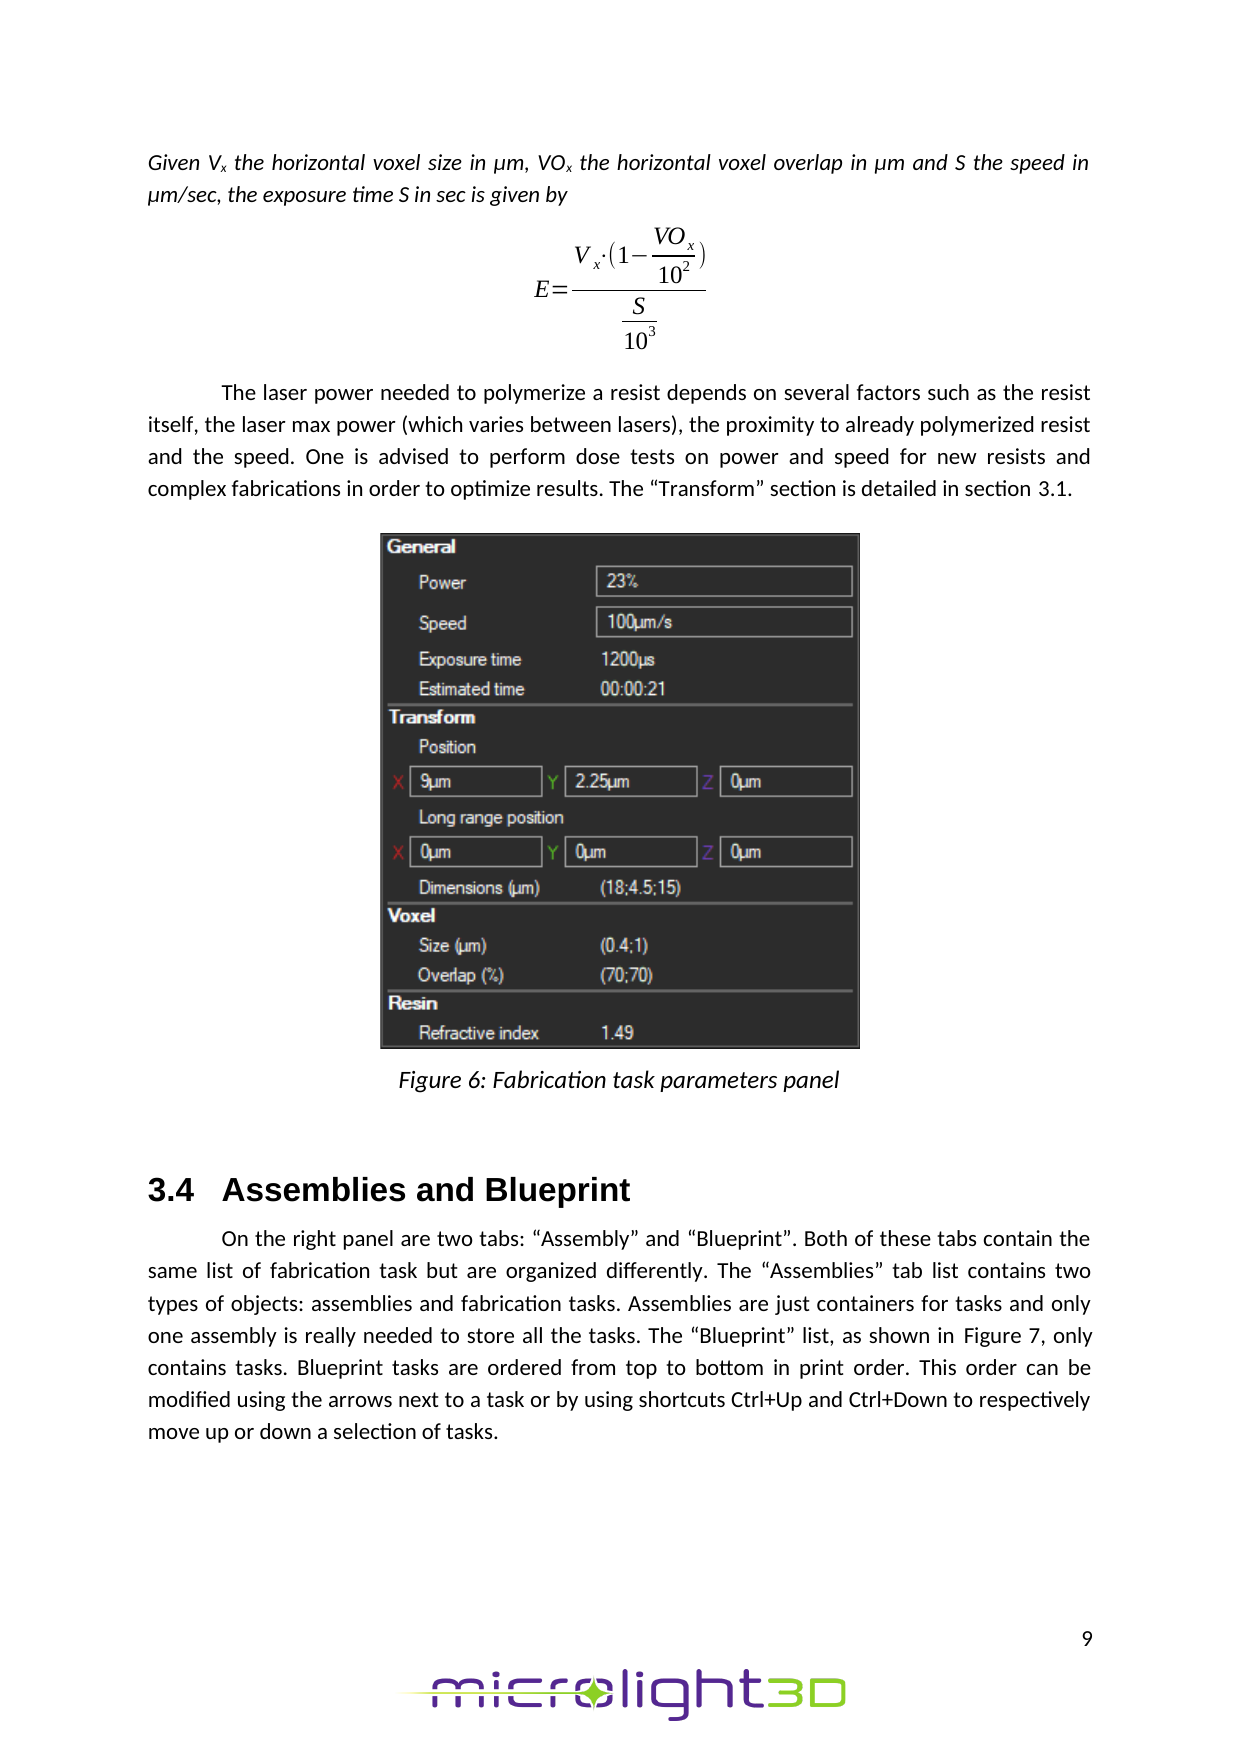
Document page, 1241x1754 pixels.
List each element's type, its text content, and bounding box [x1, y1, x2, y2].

picture [380, 533, 860, 1049]
text On the right panel are two tabs: “Assembly” and “Blueprint”. Both of these tabs contain the same list of fabrication task but are organized differently. The “Assemblies” tab list contains two types of objects: assemblies and fabrication tasks. Assemblies are just containers for tasks and only one assembly is really needed to store all the tasks. The “Blueprint” list, as shown in Figure 7, only contains tasks. Blueprint tasks are ordered from top to bottom in print order. This order can be modified using the arrows next to a task or by using shortcuts Ctrl+Up and Ctrl+Down to respectively move up or down a selection of tasks. [148, 1224, 1093, 1446]
subtitle Assemblies and Blueprint [148, 1170, 1093, 1209]
picture [394, 1669, 846, 1721]
text The laser power needed to polymerize a resist depends on several factors such as the resist itself, the laser max power (which varies between lasers), the proximity to already polymerized resist and the speed. One is advised to perform dose tests on power and speed for new resists and complex fabrications in order to optimize results. The “Transform” section is detailed in section 3.1. [148, 227, 1093, 502]
text Given Vx the horizontal voxel size in µm, VOx the horizontal voxel overlap in µm and S the speed in µm/sec, the exposure time S in sec is given by [148, 148, 1093, 208]
text Figure 6: Fabrication task parameters panel [380, 1049, 860, 1094]
